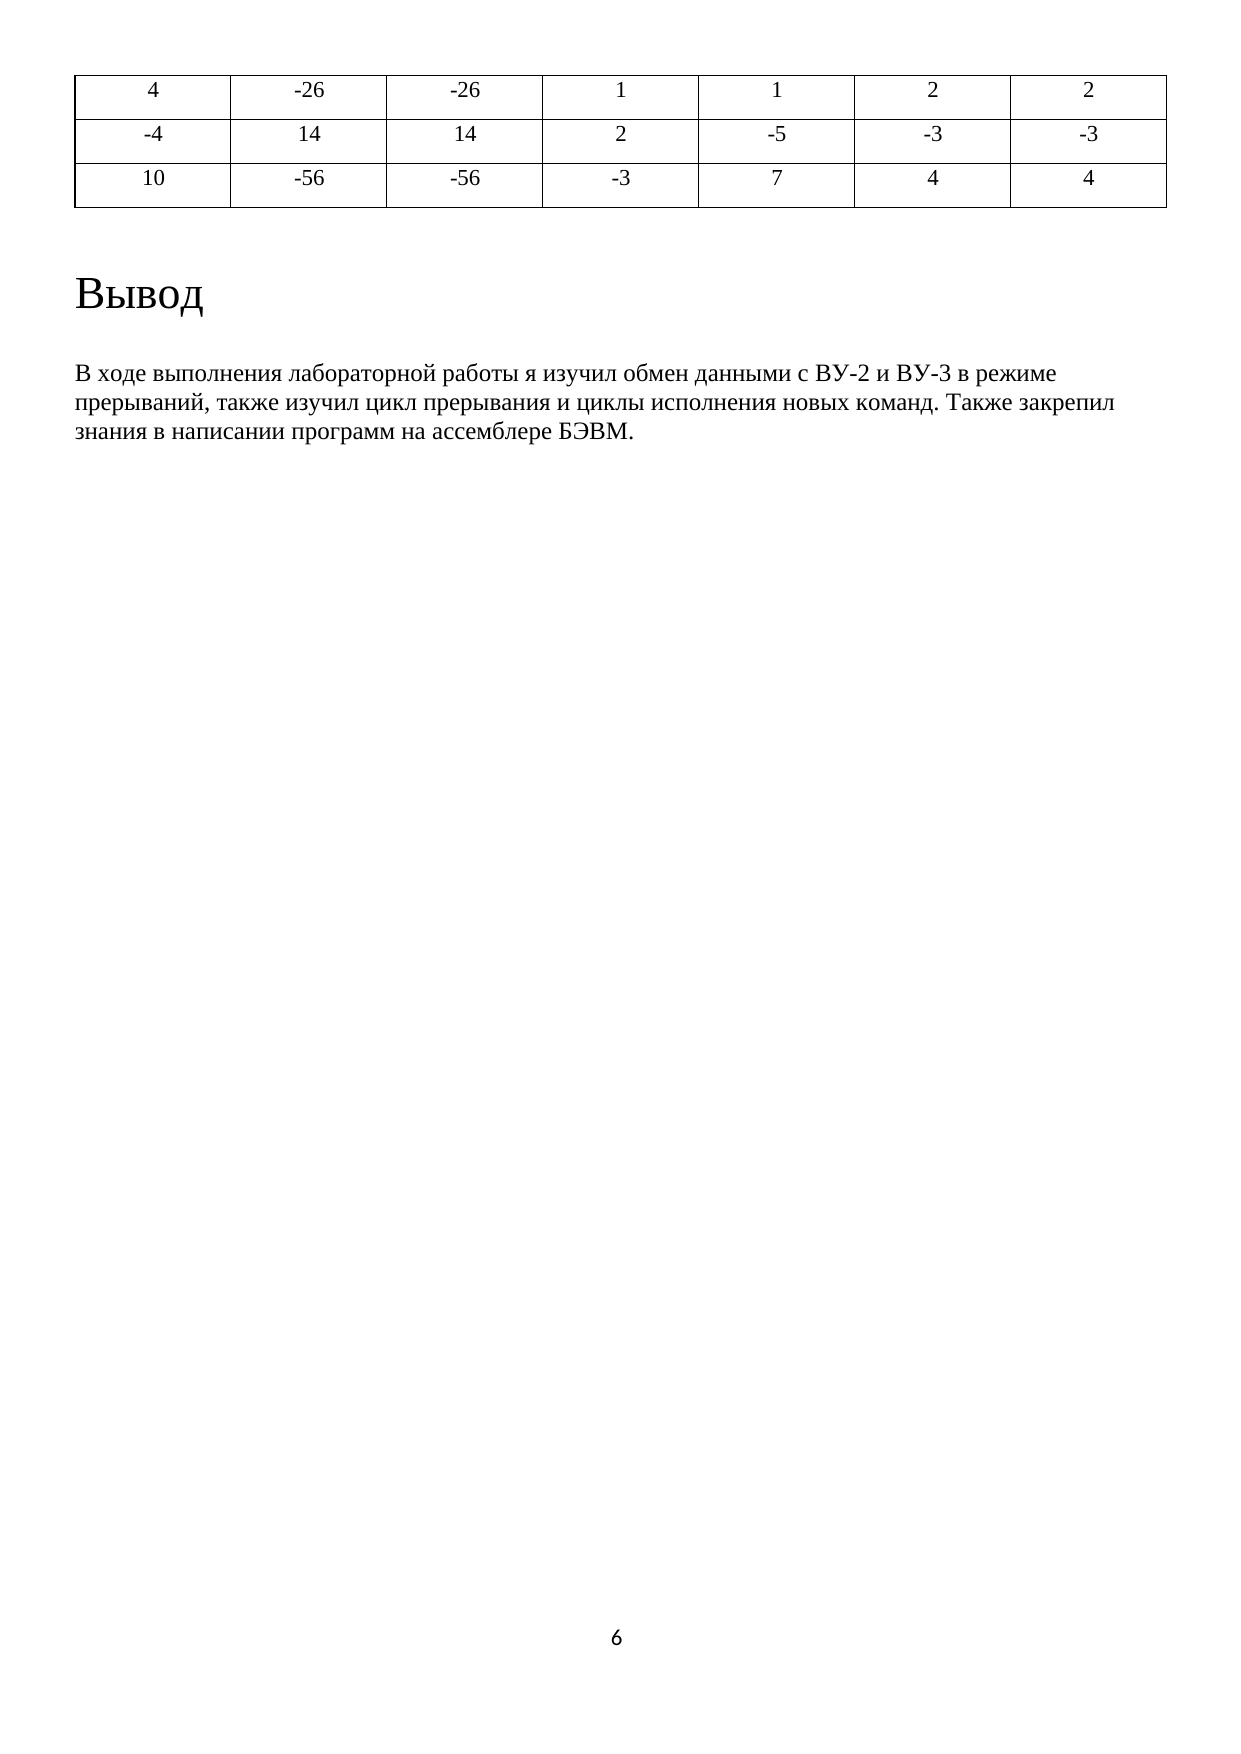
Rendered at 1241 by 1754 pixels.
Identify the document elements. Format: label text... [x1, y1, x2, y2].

table_cell 4 [76, 76, 230, 119]
table_cell -3 [855, 120, 1010, 163]
table_cell 2 [1011, 76, 1166, 119]
table_cell 7 [699, 164, 854, 207]
table_cell 10 [76, 164, 230, 207]
table_cell 4 [1011, 164, 1166, 207]
table_cell -5 [699, 120, 854, 163]
table_cell -4 [76, 120, 230, 163]
table_cell -56 [231, 164, 386, 207]
table_cell -56 [387, 164, 542, 207]
table_cell -26 [231, 76, 386, 119]
table_cell 14 [231, 120, 386, 163]
table_cell 2 [543, 120, 698, 163]
subtitle Вывод [74, 266, 1165, 318]
table_cell -3 [543, 164, 698, 207]
table_cell -26 [387, 76, 542, 119]
table_cell 14 [387, 120, 542, 163]
table_cell 1 [699, 76, 854, 119]
text В ходе выполнения лабораторной работы я изучил обмен данными с ВУ-2 и ВУ-3 в режиме прерываний, также изучил цикл прерывания и циклы исполнения новых команд. Также закрепил знания в написании программ на ассемблере БЭВМ. [74, 358, 1165, 445]
table_cell -3 [1011, 120, 1166, 163]
table_cell 4 [855, 164, 1010, 207]
table_cell 2 [855, 76, 1010, 119]
table_cell 1 [543, 76, 698, 119]
